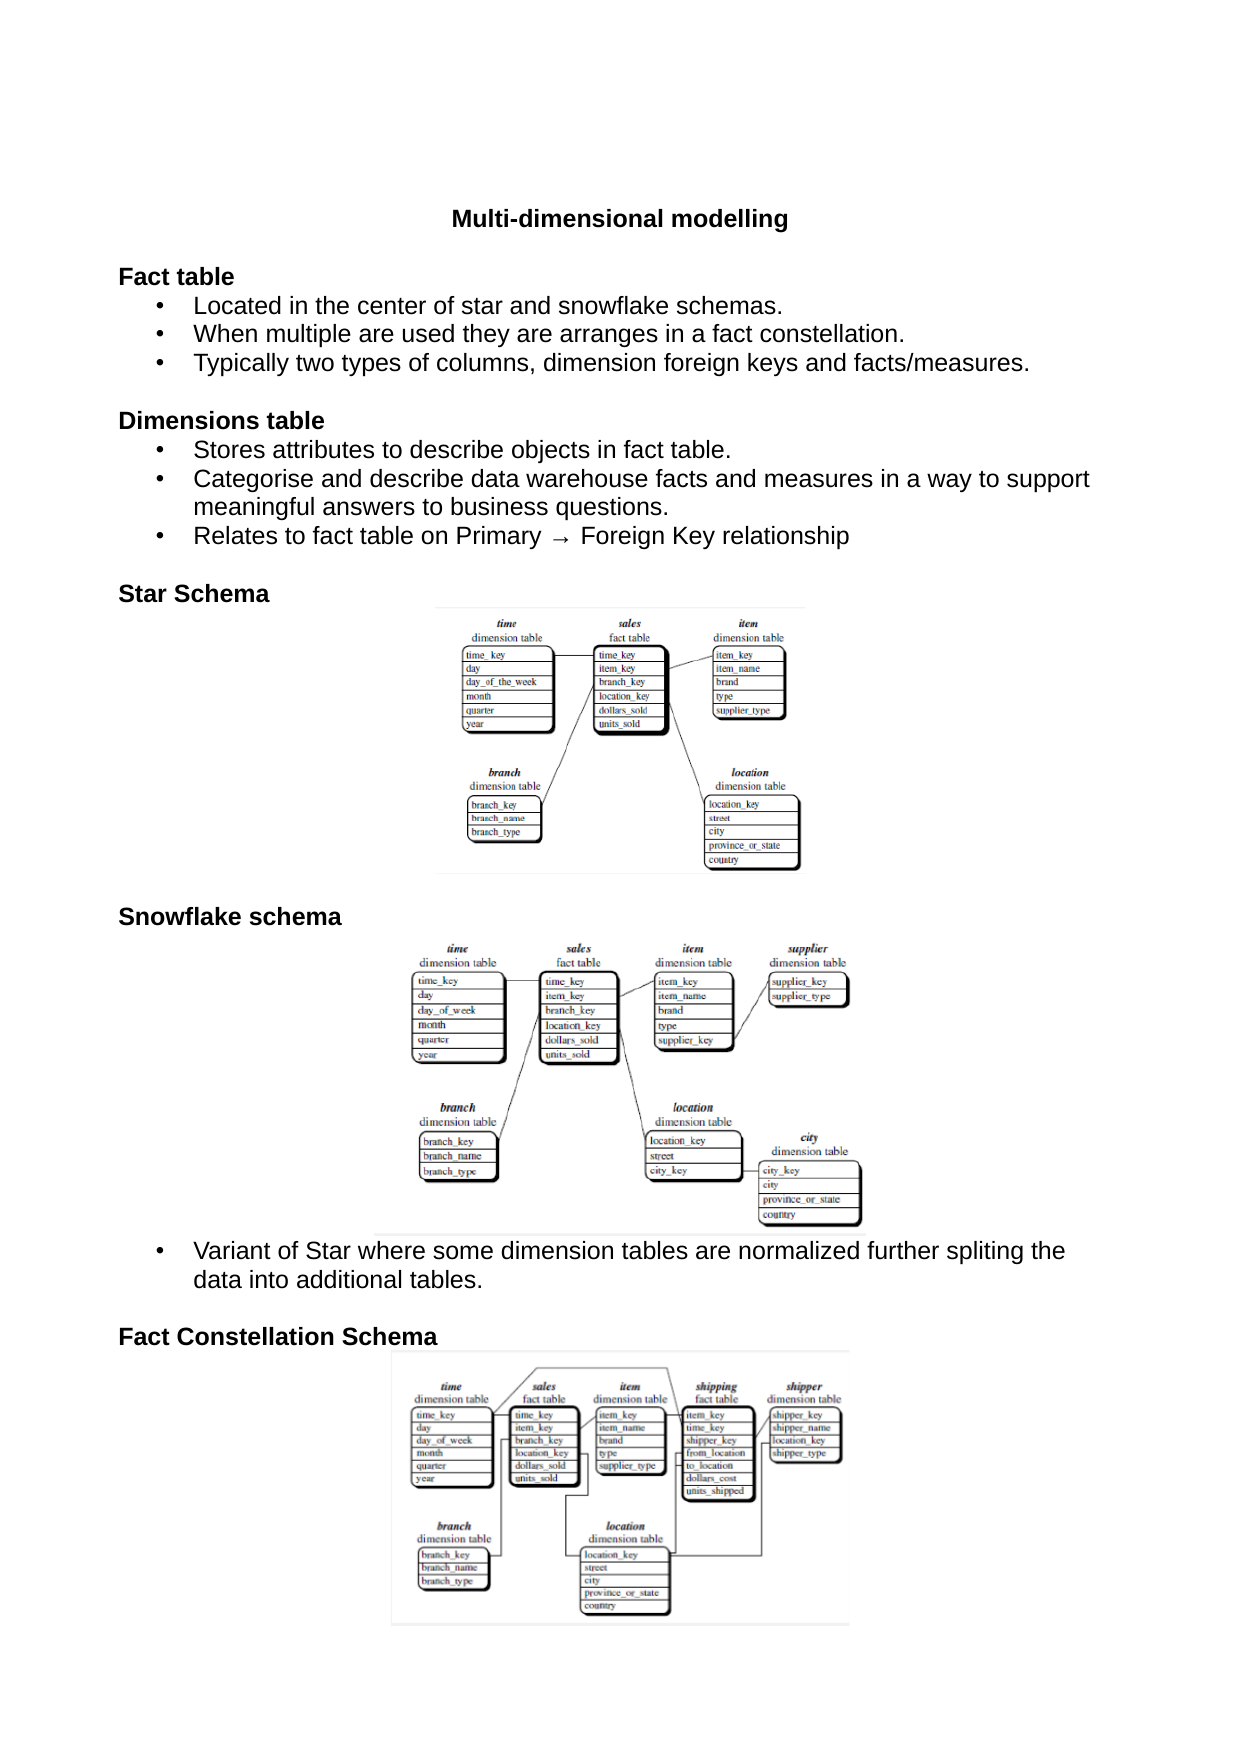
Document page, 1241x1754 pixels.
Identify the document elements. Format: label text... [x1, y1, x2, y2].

text Multi-dimensional modelling [118, 204, 1122, 233]
list Located in the center of star and snowflake schemas. [156, 291, 1122, 319]
list Relates to fact table on Primary → Foreign Key relationship [156, 521, 1122, 550]
text Dimensions table [118, 406, 1122, 435]
picture [374, 931, 867, 1236]
list Variant of Star where some dimension tables are normalized further spliting the data into additional tables. [156, 931, 1122, 1293]
list Categorise and describe data warehouse facts and measures in a way to support meaningful answers to business questions. [156, 463, 1122, 521]
list When multiple are used they are arranges in a fact constellation. [156, 319, 1122, 348]
picture [435, 607, 806, 874]
text Snowflake schema [118, 902, 1122, 931]
list Stores attributes to describe objects in fact table. [156, 435, 1122, 463]
list Typically two types of columns, dimension foreign keys and facts/measures. [156, 348, 1122, 377]
text Star Schema [118, 579, 1122, 607]
text Fact Constellation Schema [118, 1322, 1122, 1351]
text Fact table [118, 262, 1122, 291]
picture [390, 1350, 850, 1626]
